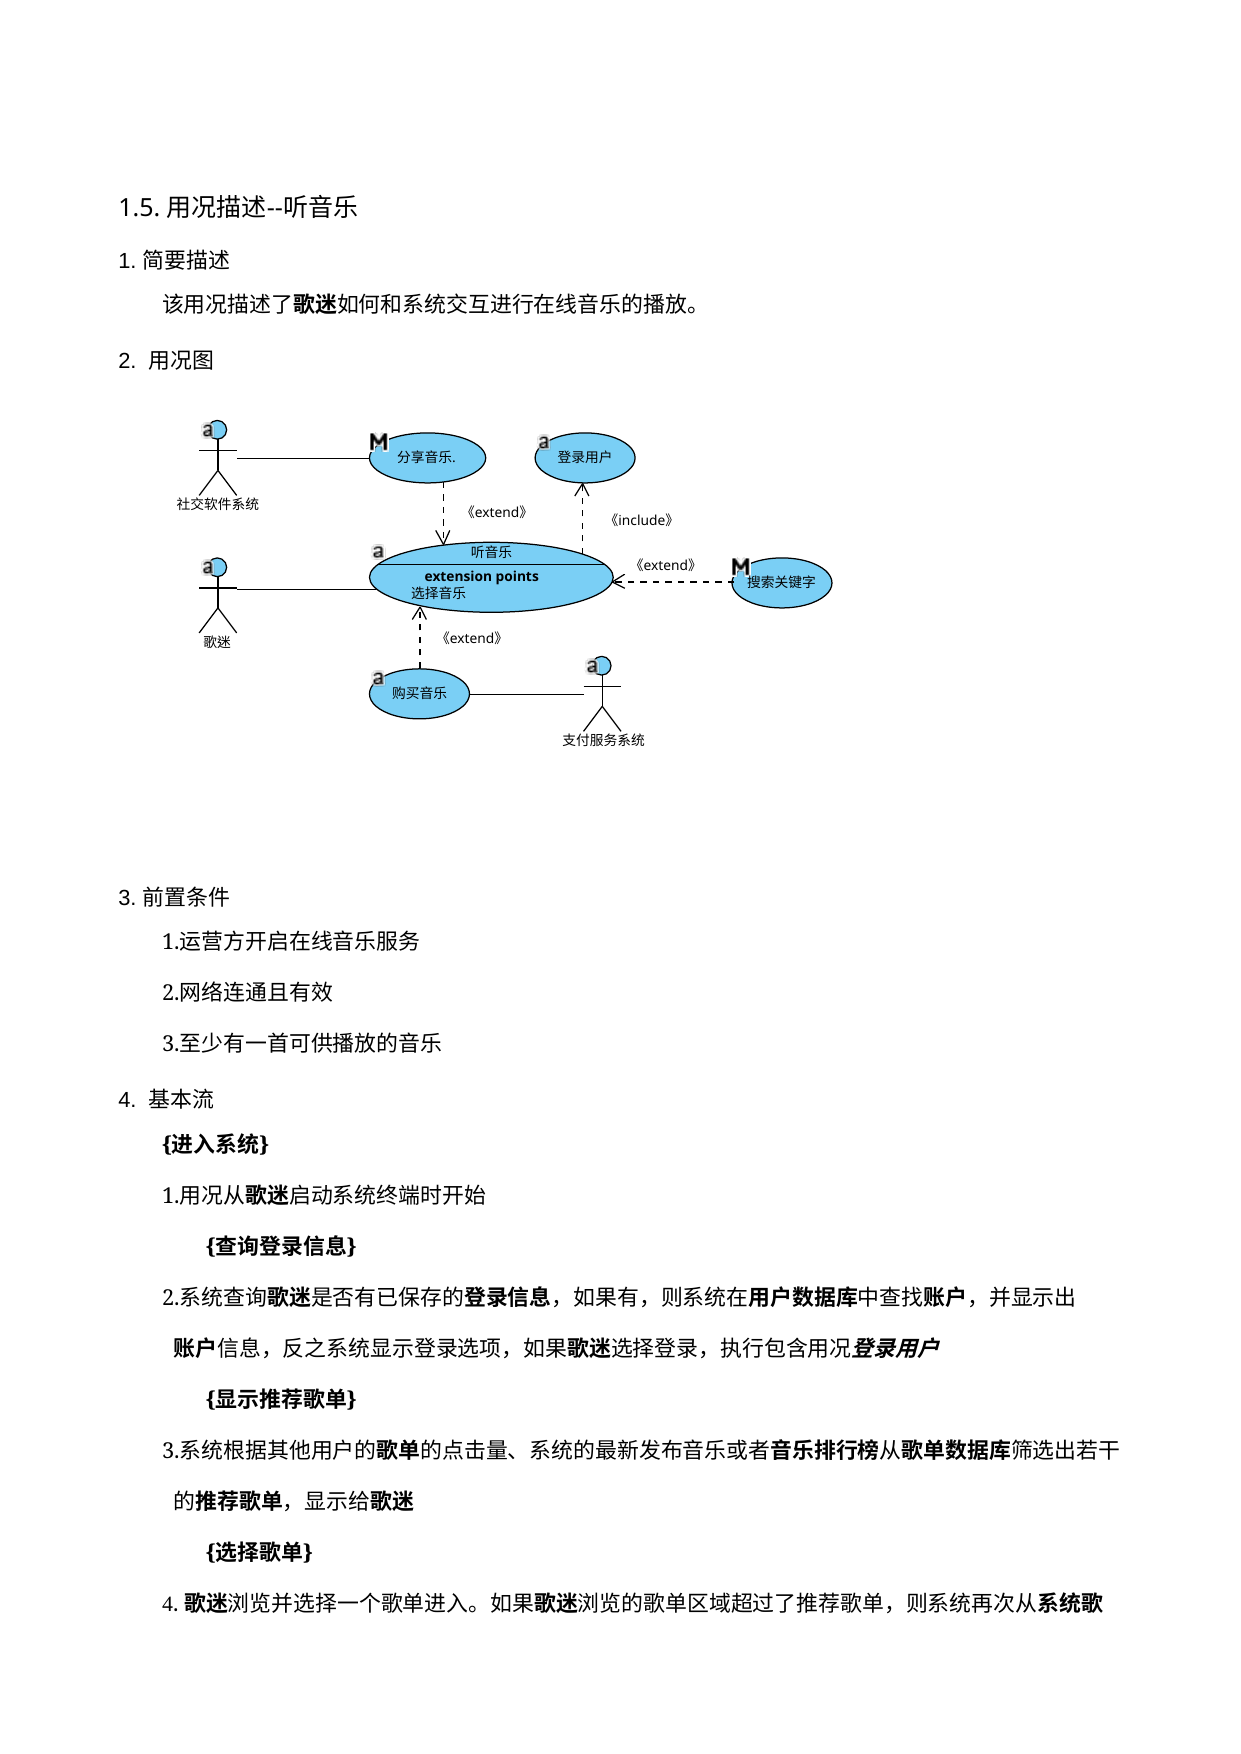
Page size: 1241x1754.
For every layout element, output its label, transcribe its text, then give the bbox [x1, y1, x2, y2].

text 该用况描述了歌迷如何和系统交互进行在线音乐的播放。 [118, 287, 1122, 319]
text 3.系统根据其他用户的歌单的点击量、系统的最新发布音乐或者音乐排行榜从歌单数据库筛选出若干 [118, 1433, 1122, 1465]
text 2.网络连通且有效 [118, 975, 1122, 1007]
subtitle 前置条件 [118, 880, 1122, 911]
subtitle 基本流 [118, 1082, 1122, 1114]
text 的推荐歌单，显示给歌迷 [118, 1484, 1122, 1516]
subtitle 简要描述 [118, 243, 1122, 274]
text 账户信息，反之系统显示登录选项，如果歌迷选择登录，执行包含用况登录用户 [118, 1331, 1122, 1363]
text 4. 歌迷浏览并选择一个歌单进入。如果歌迷浏览的歌单区域超过了推荐歌单，则系统再次从系统歌 [118, 1586, 1122, 1618]
text {进入系统} [118, 1127, 1122, 1159]
text 1.用况从歌迷启动系统终端时开始 [118, 1178, 1122, 1210]
text {选择歌单} [118, 1535, 1122, 1567]
text {查询登录信息} [118, 1229, 1122, 1261]
text 2.系统查询歌迷是否有已保存的登录信息，如果有，则系统在用户数据库中查找账户，并显示出 [118, 1280, 1122, 1312]
subtitle 用况图 [118, 343, 1122, 375]
text 3.至少有一首可供播放的音乐 [118, 1026, 1122, 1058]
text 1.运营方开启在线音乐服务 [118, 924, 1122, 956]
text {显示推荐歌单} [118, 1382, 1122, 1414]
subtitle 用况描述--听音乐 [118, 188, 1122, 224]
